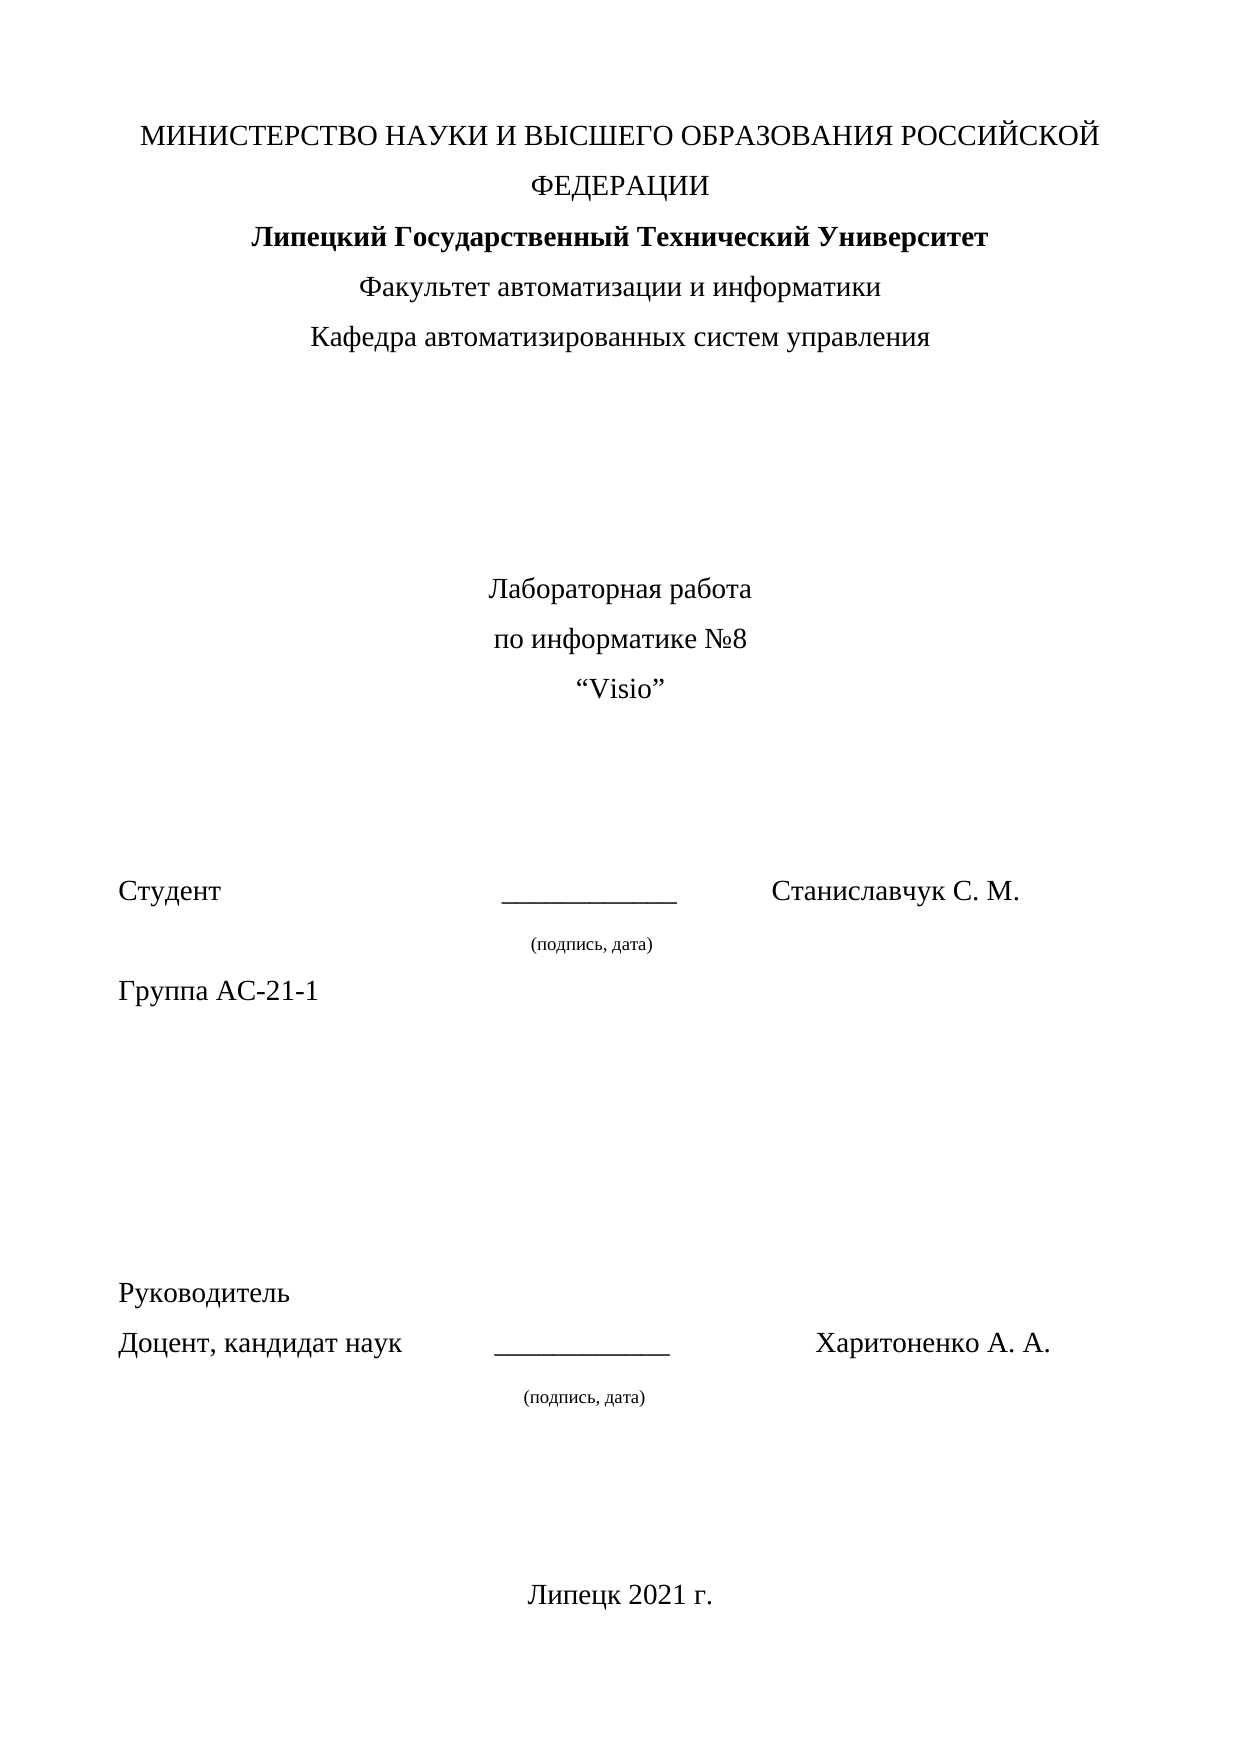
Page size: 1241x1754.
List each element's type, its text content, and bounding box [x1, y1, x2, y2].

text Доцент, кандидат наук ____________ Харитоненко А. А. [118, 1326, 1122, 1359]
text Группа АС-21-1 [118, 973, 1122, 1007]
text (подпись, дата) [413, 1376, 1122, 1409]
text Лабораторная работа [118, 571, 1122, 604]
text (подпись, дата) [413, 923, 1122, 957]
text по информатике №8 [118, 621, 1122, 655]
text МИНИСТЕРСТВО НАУКИ И ВЫСШЕГО ОБРАЗОВАНИЯ РОССИЙСКОЙ ФЕДЕРАЦИИ [118, 118, 1122, 202]
text Липецкий Государственный Технический Университет [118, 219, 1122, 252]
text Липецк 2021 г. [118, 1477, 1122, 1611]
text Кафедра автоматизированных систем управления [118, 319, 1122, 353]
text Руководитель [118, 1275, 1122, 1309]
text Студент ____________ Станиславчук С. М. [118, 873, 1122, 906]
text “Visio” [118, 672, 1122, 705]
text Факультет автоматизации и информатики [118, 269, 1122, 303]
